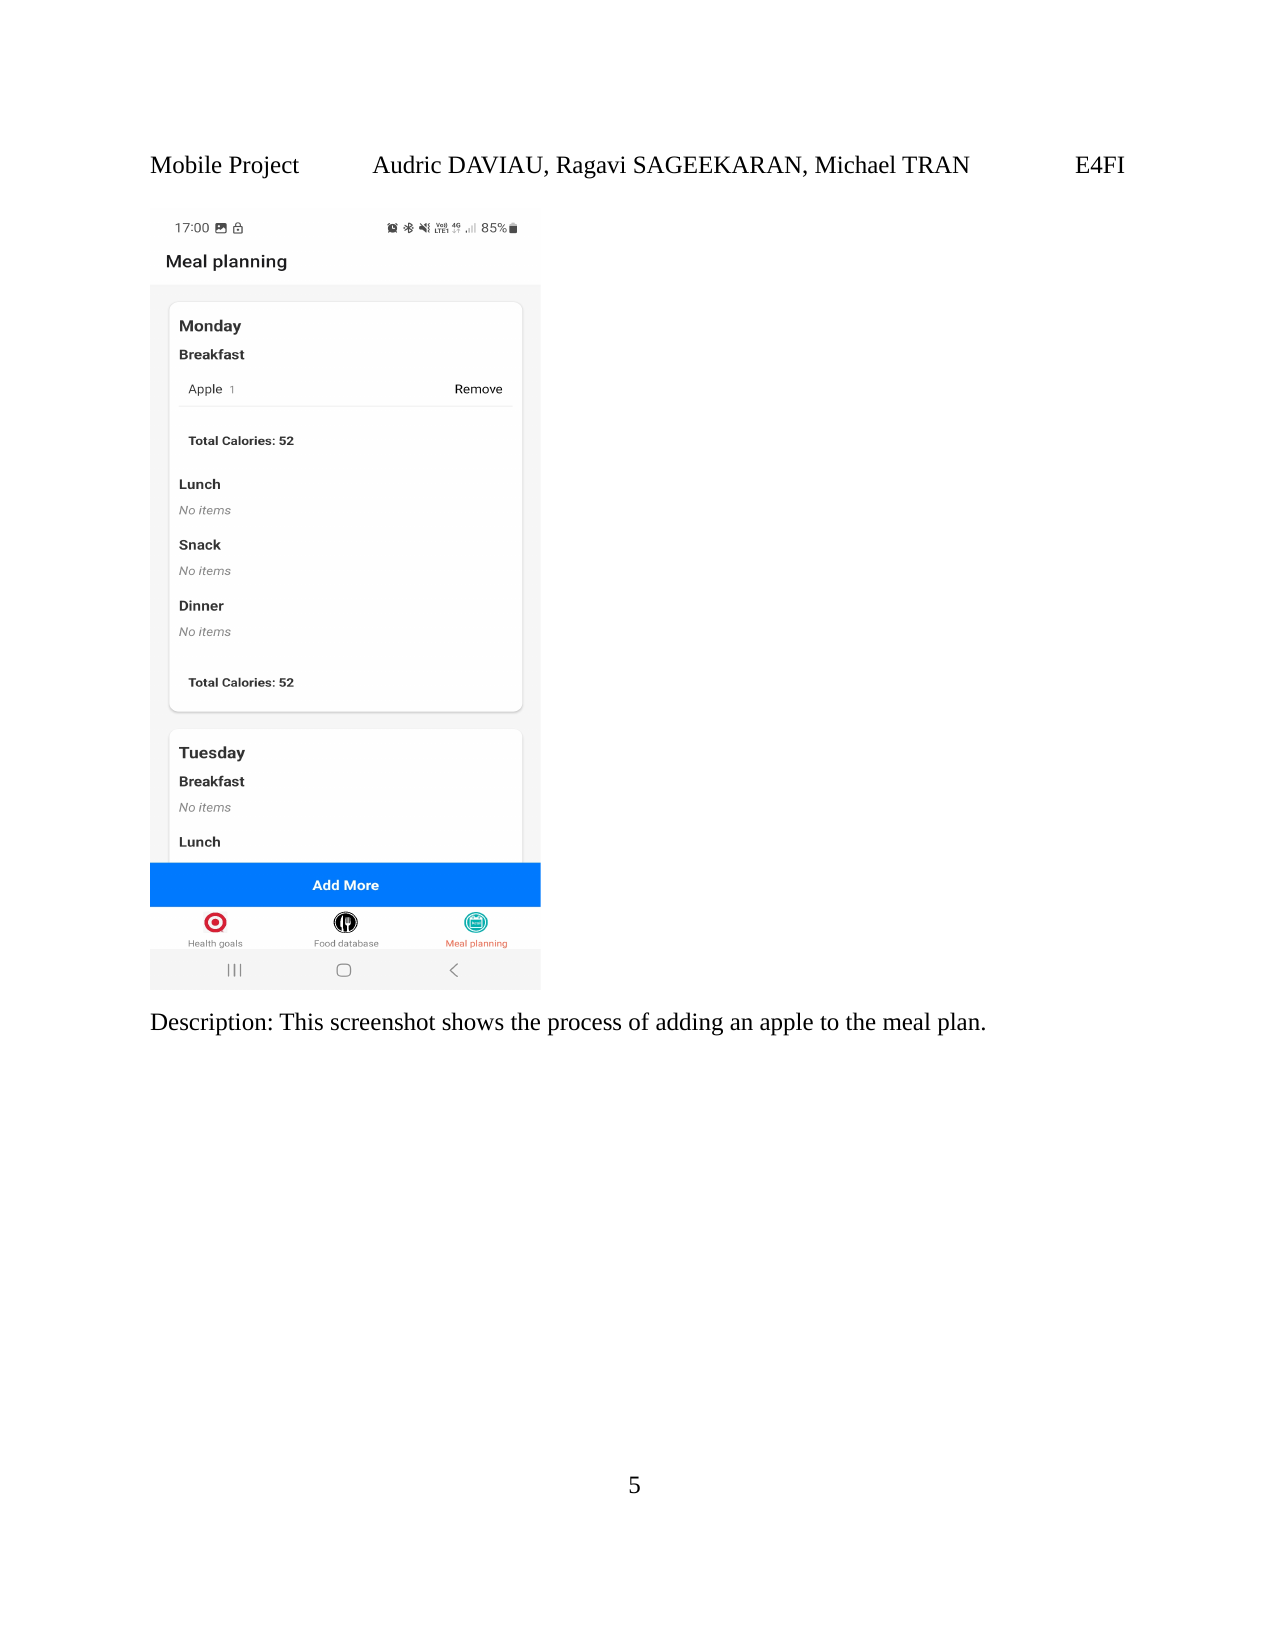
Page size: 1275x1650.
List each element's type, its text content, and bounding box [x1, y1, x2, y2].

text Description: This screenshot shows the process of adding an apple to the meal plan. [150, 1007, 1125, 1036]
picture [150, 208, 541, 990]
